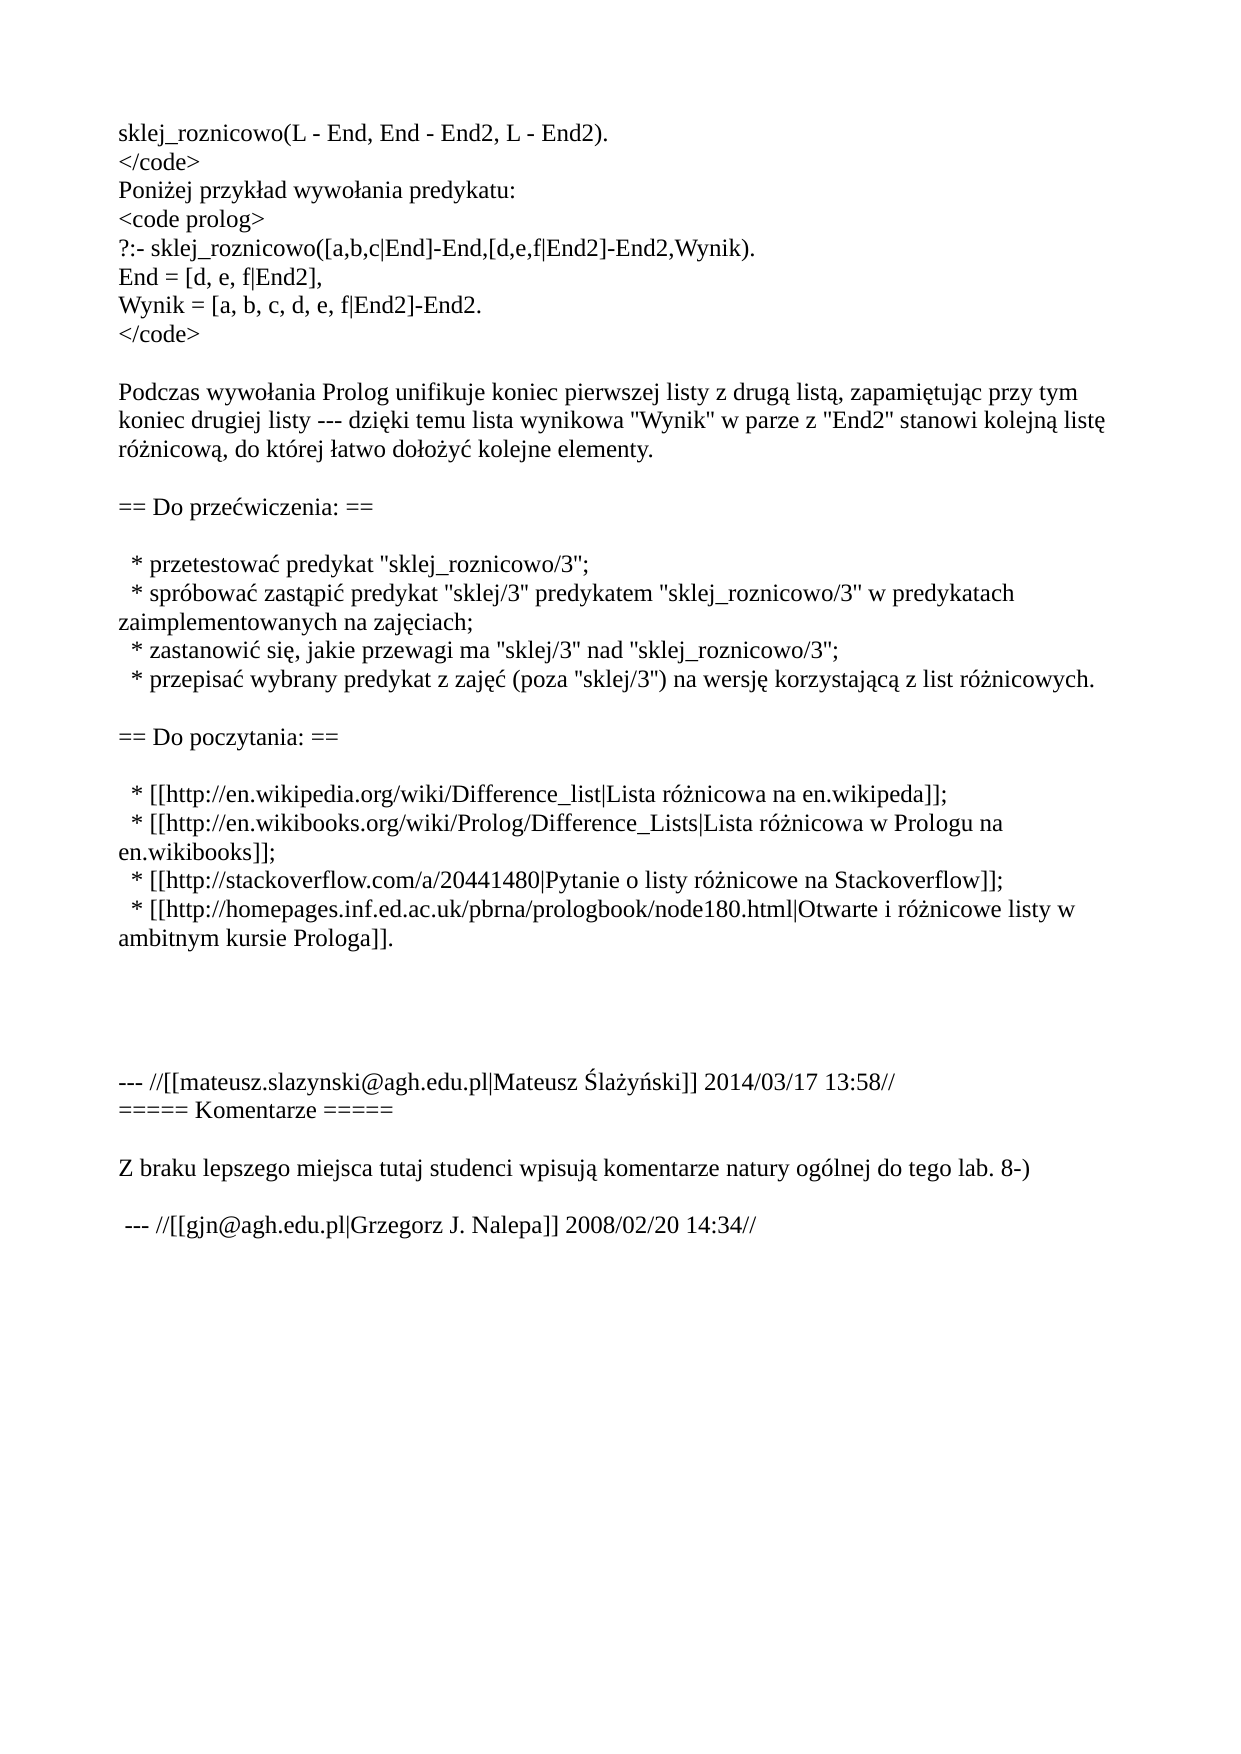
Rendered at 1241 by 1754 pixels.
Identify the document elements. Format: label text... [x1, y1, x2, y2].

text </code> [118, 147, 1122, 176]
text * przepisać wybrany predykat z zajęć (poza ''sklej/3'') na wersję korzystającą z list różnicowych. [118, 664, 1122, 693]
text --- //[[gjn@agh.edu.pl|Grzegorz J. Nalepa]] 2008/02/20 14:34// [118, 1211, 1122, 1239]
text * spróbować zastąpić predykat ''sklej/3'' predykatem ''sklej_roznicowo/3'' w predykatach zaimplementowanych na zajęciach; [118, 578, 1122, 636]
text ===== Komentarze ===== [118, 1096, 1122, 1124]
text Poniżej przykład wywołania predykatu: [118, 176, 1122, 204]
text * [[http://homepages.inf.ed.ac.uk/pbrna/prologbook/node180.html|Otwarte i różnicowe listy w ambitnym kursie Prologa]]. [118, 894, 1122, 952]
text Z braku lepszego miejsca tutaj studenci wpisują komentarze natury ogólnej do tego lab. 8-) [118, 1153, 1122, 1182]
text --- //[[mateusz.slazynski@agh.edu.pl|Mateusz Ślażyński]] 2014/03/17 13:58// [118, 1067, 1122, 1096]
text sklej_roznicowo(L - End, End - End2, L - End2). [118, 118, 1122, 147]
text * [[http://en.wikibooks.org/wiki/Prolog/Difference_Lists|Lista różnicowa w Prologu na en.wikibooks]]; [118, 808, 1122, 866]
text == Do przećwiczenia: == [118, 492, 1122, 521]
text Wynik = [a, b, c, d, e, f|End2]-End2. [118, 291, 1122, 319]
text End = [d, e, f|End2], [118, 262, 1122, 291]
text * [[http://stackoverflow.com/a/20441480|Pytanie o listy różnicowe na Stackoverflow]]; [118, 866, 1122, 894]
text * zastanowić się, jakie przewagi ma ''sklej/3'' nad ''sklej_roznicowo/3''; [118, 636, 1122, 664]
text Podczas wywołania Prolog unifikuje koniec pierwszej listy z drugą listą, zapamiętując przy tym koniec drugiej listy --- dzięki temu lista wynikowa ''Wynik'' w parze z ''End2'' stanowi kolejną listę różnicową, do której łatwo dołożyć kolejne elementy. [118, 377, 1122, 463]
text <code prolog> [118, 204, 1122, 233]
text ?:- sklej_roznicowo([a,b,c|End]-End,[d,e,f|End2]-End2,Wynik). [118, 233, 1122, 262]
text == Do poczytania: == [118, 722, 1122, 751]
text * przetestować predykat ''sklej_roznicowo/3''; [118, 549, 1122, 578]
text * [[http://en.wikipedia.org/wiki/Difference_list|Lista różnicowa na en.wikipeda]]; [118, 779, 1122, 808]
text </code> [118, 319, 1122, 348]
